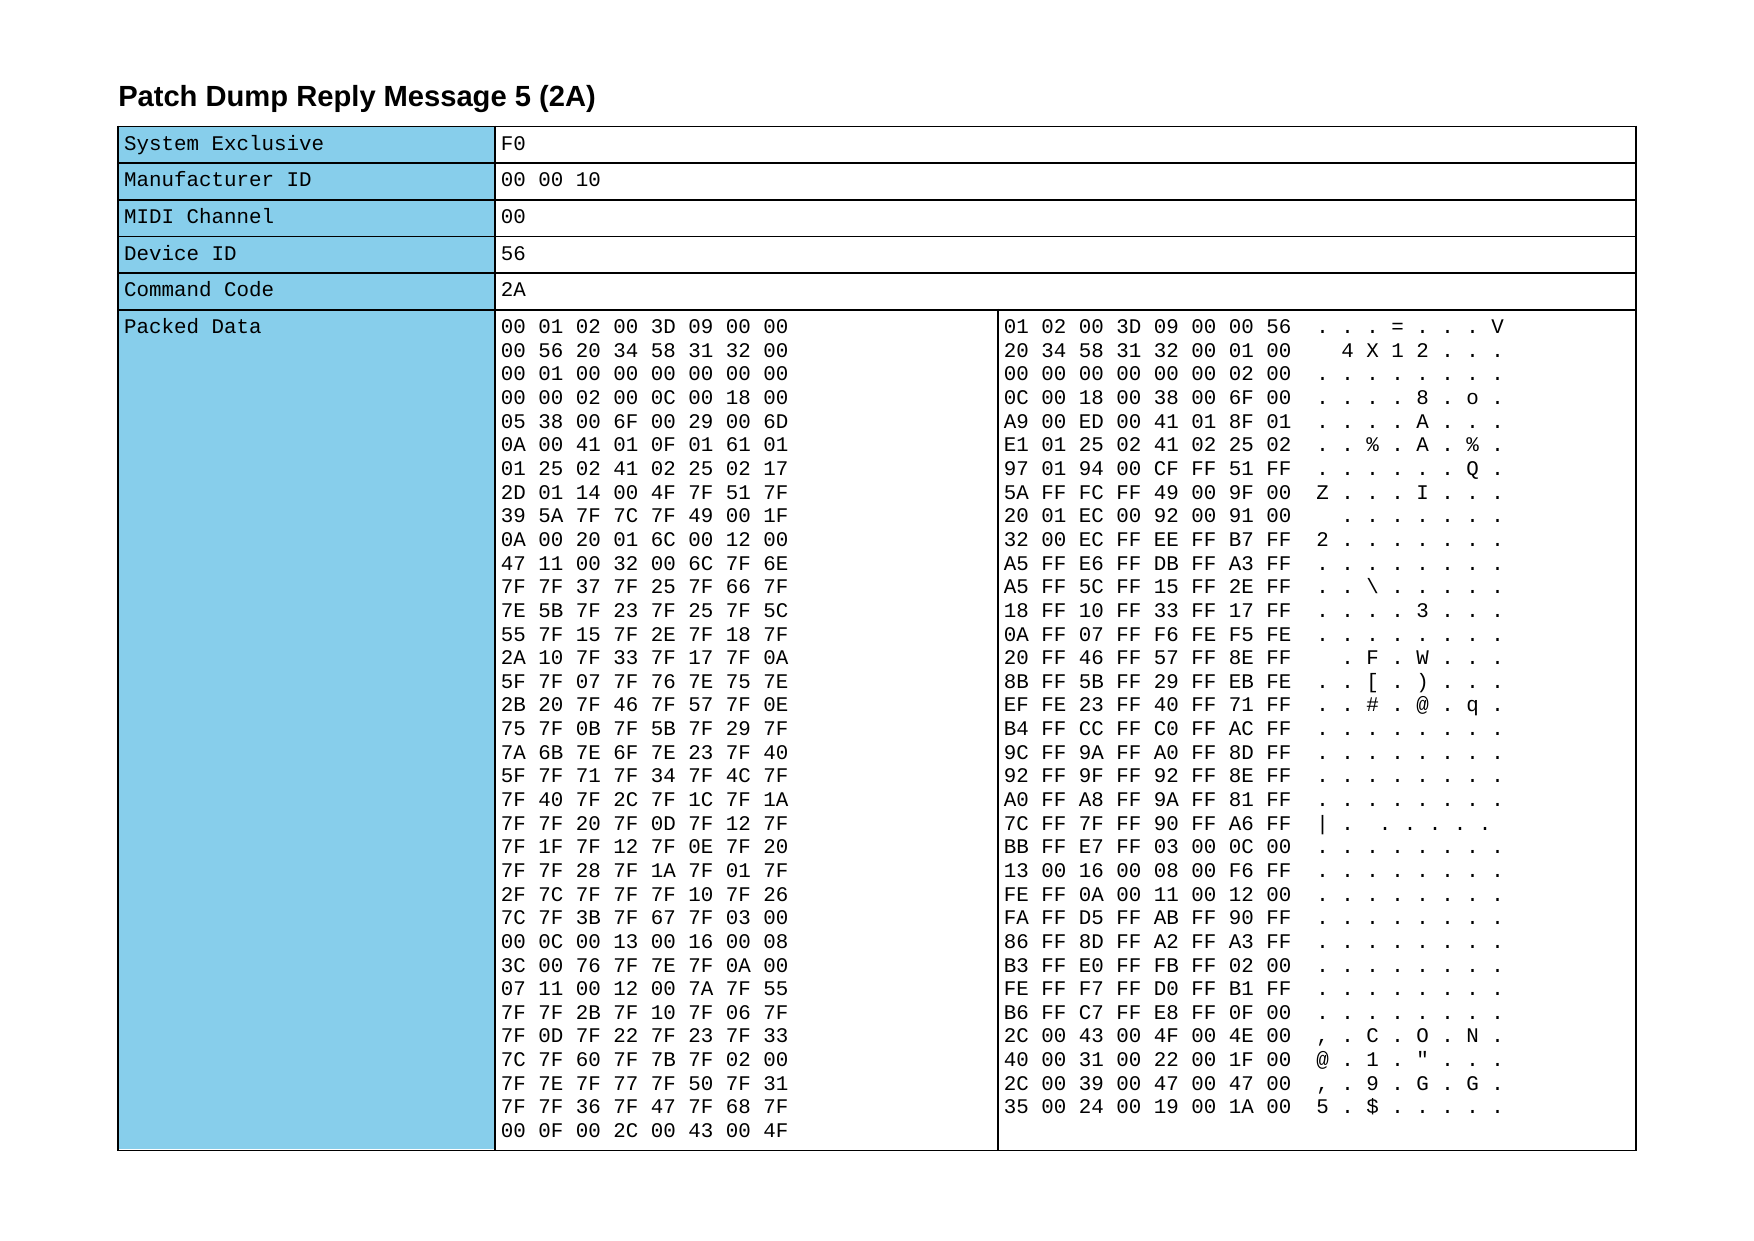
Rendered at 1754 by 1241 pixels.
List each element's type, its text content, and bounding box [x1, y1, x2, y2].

table_cell Command Code [119, 274, 494, 309]
table_cell Manufacturer ID [119, 164, 494, 199]
table_cell 00 01 02 00 3D 09 00 00 00 56 20 34 58 31 32 00 00 01 00 00 00 00 00 00 00 00 02 00 0C 00 18 00 05 38 00 6F 00 29 00 6D 0A 00 41 01 0F 01 61 01 01 25 02 41 02 25 02 17 2D 01 14 00 4F 7F 51 7F 39 5A 7F 7C 7F 49 00 1F 0A 00 20 01 6C 00 12 00 47 11 00 32 00 6C 7F 6E 7F 7F 37 7F 25 7F 66 7F 7E 5B 7F 23 7F 25 7F 5C 55 7F 15 7F 2E 7F 18 7F 2A 10 7F 33 7F 17 7F 0A 5F 7F 07 7F 76 7E 75 7E 2B 20 7F 46 7F 57 7F 0E 75 7F 0B 7F 5B 7F 29 7F 7A 6B 7E 6F 7E 23 7F 40 5F 7F 71 7F 34 7F 4C 7F 7F 40 7F 2C 7F 1C 7F 1A 7F 7F 20 7F 0D 7F 12 7F 7F 1F 7F 12 7F 0E 7F 20 7F 7F 28 7F 1A 7F 01 7F 2F 7C 7F 7F 7F 10 7F 26 7C 7F 3B 7F 67 7F 03 00 00 0C 00 13 00 16 00 08 3C 00 76 7F 7E 7F 0A 00 07 11 00 12 00 7A 7F 55 7F 7F 2B 7F 10 7F 06 7F 7F 0D 7F 22 7F 23 7F 33 7C 7F 60 7F 7B 7F 02 00 7F 7E 7F 77 7F 50 7F 31 7F 7F 36 7F 47 7F 68 7F 00 0F 00 2C 00 43 00 4F [496, 311, 997, 1149]
table_header System Exclusive [119, 127, 494, 162]
table_cell 2A [496, 274, 1635, 309]
table_cell 01 02 00 3D 09 00 00 56 . . . = . . . V 20 34 58 31 32 00 01 00 4 X 1 2 . . . 00 00 00 00 00 00 02 00 . . . . . . . . 0C 00 18 00 38 00 6F 00 . . . . 8 . o . A9 00 ED 00 41 01 8F 01 . . . . A . . . E1 01 25 02 41 02 25 02 . . % . A . % . 97 01 94 00 CF FF 51 FF . . . . . . Q . 5A FF FC FF 49 00 9F 00 Z . . . I . . . 20 01 EC 00 92 00 91 00 . . . . . . . 32 00 EC FF EE FF B7 FF 2 . . . . . . . A5 FF E6 FF DB FF A3 FF . . . . . . . . A5 FF 5C FF 15 FF 2E FF . . \ . . . . . 18 FF 10 FF 33 FF 17 FF . . . . 3 . . . 0A FF 07 FF F6 FE F5 FE . . . . . . . . 20 FF 46 FF 57 FF 8E FF . F . W . . . 8B FF 5B FF 29 FF EB FE . . [ . ) . . . EF FE 23 FF 40 FF 71 FF . . # . @ . q . B4 FF CC FF C0 FF AC FF . . . . . . . . 9C FF 9A FF A0 FF 8D FF . . . . . . . . 92 FF 9F FF 92 FF 8E FF . . . . . . . . A0 FF A8 FF 9A FF 81 FF . . . . . . . . 7C FF 7F FF 90 FF A6 FF | . . . . . . BB FF E7 FF 03 00 0C 00 . . . . . . . . 13 00 16 00 08 00 F6 FF . . . . . . . . FE FF 0A 00 11 00 12 00 . . . . . . . . FA FF D5 FF AB FF 90 FF . . . . . . . . 86 FF 8D FF A2 FF A3 FF . . . . . . . . B3 FF E0 FF FB FF 02 00 . . . . . . . . FE FF F7 FF D0 FF B1 FF . . . . . . . . B6 FF C7 FF E8 FF 0F 00 . . . . . . . . 2C 00 43 00 4F 00 4E 00 , . C . O . N . 40 00 31 00 22 00 1F 00 @ . 1 . " . . . 2C 00 39 00 47 00 47 00 , . 9 . G . G . 35 00 24 00 19 00 1A 00 5 . $ . . . . . [999, 311, 1635, 1149]
subtitle Patch Dump Reply Message 5 (2A) [118, 79, 1636, 113]
table_cell Device ID [119, 237, 494, 272]
table_cell 56 [496, 237, 1635, 272]
table_cell MIDI Channel [119, 201, 494, 236]
table_header F0 [496, 127, 1635, 162]
table_cell Packed Data [119, 311, 494, 1149]
table_cell 00 00 10 [496, 164, 1635, 199]
table_cell 00 [496, 201, 1635, 236]
